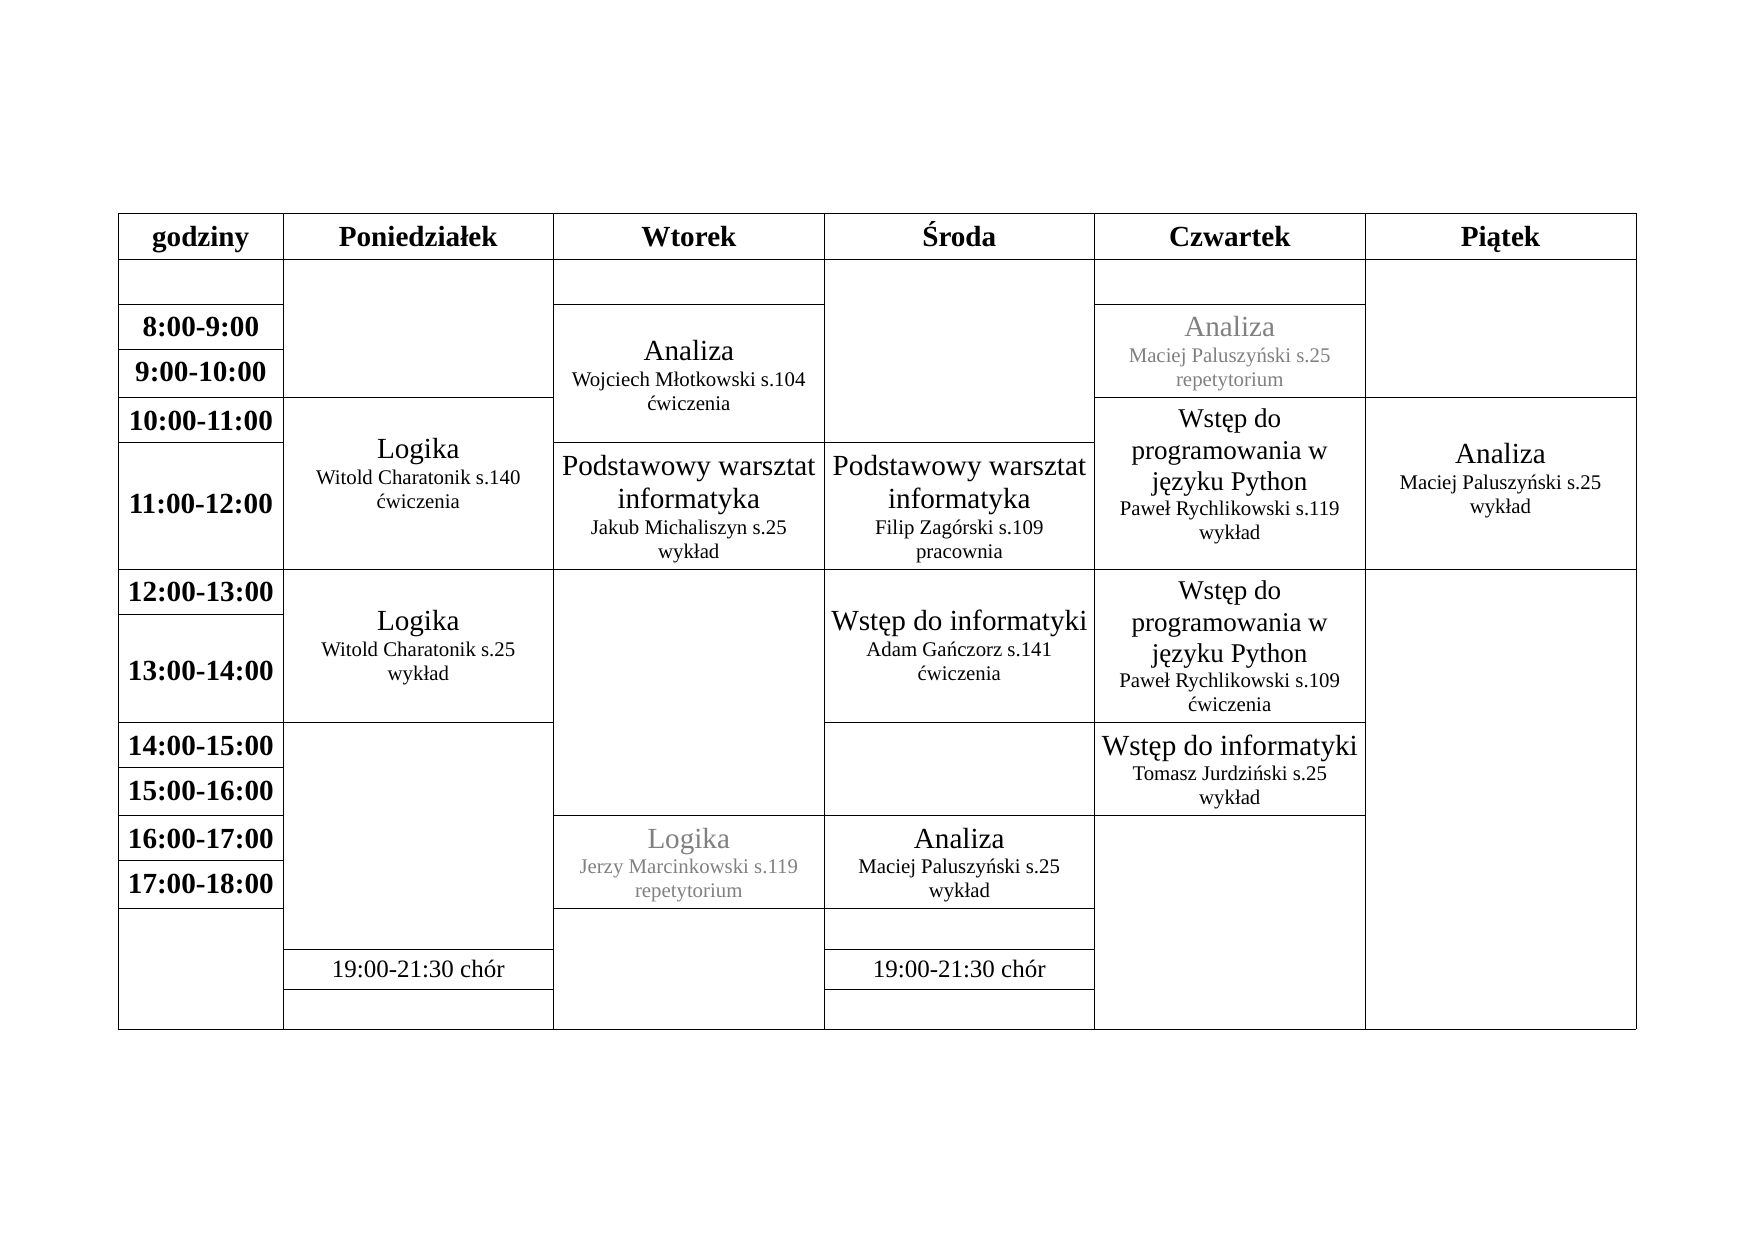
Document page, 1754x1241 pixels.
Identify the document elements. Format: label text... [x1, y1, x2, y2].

table_cell Wstęp do programowania w języku Python Paweł Rychlikowski s.119 wykład [1095, 398, 1365, 569]
table_cell 14:00-15:00 [119, 723, 283, 767]
table_cell [1366, 260, 1636, 397]
table_cell 8:00-9:00 [119, 305, 283, 349]
table_cell Podstawowy warsztat informatyka Jakub Michaliszyn s.25 wykład [554, 443, 824, 569]
table_cell [1095, 260, 1365, 303]
table_header Środa [825, 214, 1094, 258]
table_cell Logika Jerzy Marcinkowski s.119 repetytorium [554, 816, 824, 908]
table_cell 9:00-10:00 [119, 350, 283, 397]
table_header godziny [119, 214, 283, 258]
table_cell 15:00-16:00 [119, 768, 283, 815]
table_cell 11:00-12:00 [119, 443, 283, 569]
table_cell [554, 570, 824, 815]
table_cell Logika Witold Charatonik s.25 wykład [284, 570, 553, 722]
table_cell Logika Witold Charatonik s.140 ćwiczenia [284, 398, 553, 569]
table_cell [284, 723, 553, 948]
table_cell Podstawowy warsztat informatyka Filip Zagórski s.109 pracownia [825, 443, 1094, 569]
table_cell Wstęp do informatyki Tomasz Jurdziński s.25 wykład [1095, 723, 1365, 815]
table_cell Analiza Maciej Paluszyński s.25 wykład [1366, 398, 1636, 569]
table_cell 16:00-17:00 [119, 816, 283, 860]
table_cell [119, 909, 283, 1029]
table_cell 19:00-21:30 chór [825, 950, 1094, 989]
table_cell [284, 260, 553, 397]
table_header Poniedziałek [284, 214, 553, 258]
table_header Piątek [1366, 214, 1636, 258]
table_cell [1366, 570, 1636, 1029]
table_cell [825, 909, 1094, 948]
table_cell Wstęp do informatyki Adam Gańczorz s.141 ćwiczenia [825, 570, 1094, 722]
table_cell Analiza Wojciech Młotkowski s.104 ćwiczenia [554, 305, 824, 442]
table_cell Analiza Maciej Paluszyński s.25 wykład [825, 816, 1094, 908]
table_cell [825, 990, 1094, 1029]
table_cell [1095, 816, 1365, 1029]
table_cell [825, 260, 1094, 442]
table_cell 17:00-18:00 [119, 861, 283, 908]
table_cell Analiza Maciej Paluszyński s.25 repetytorium [1095, 305, 1365, 397]
table_cell [554, 260, 824, 303]
table_cell Wstęp do programowania w języku Python Paweł Rychlikowski s.109 ćwiczenia [1095, 570, 1365, 722]
table_cell 13:00-14:00 [119, 615, 283, 722]
table_cell [284, 990, 553, 1029]
table_cell 10:00-11:00 [119, 398, 283, 442]
table_cell 12:00-13:00 [119, 570, 283, 614]
table_header Wtorek [554, 214, 824, 258]
table_cell 19:00-21:30 chór [284, 950, 553, 989]
table_cell [554, 909, 824, 1029]
table_cell [825, 723, 1094, 815]
table_header Czwartek [1095, 214, 1365, 258]
table_cell [119, 260, 283, 303]
